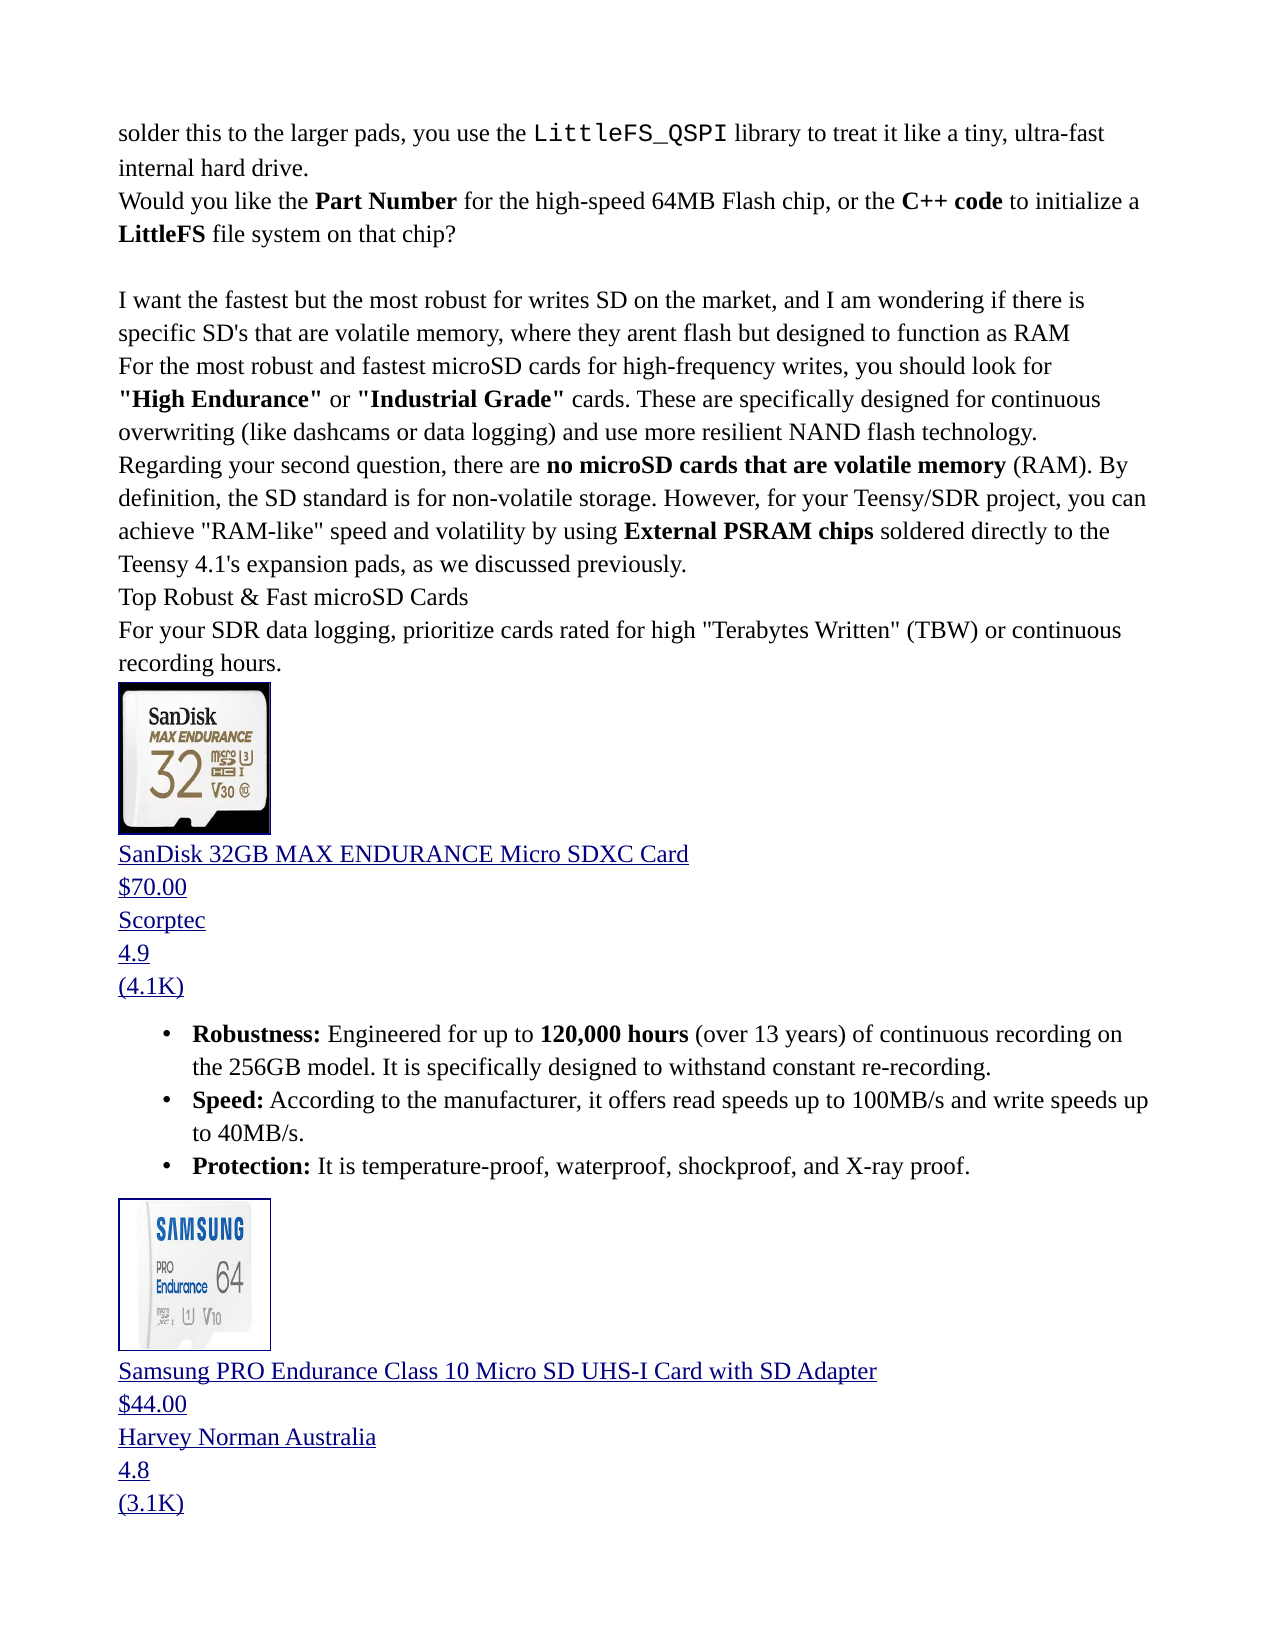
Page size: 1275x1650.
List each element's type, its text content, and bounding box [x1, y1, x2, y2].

text "High Endurance" or "Industrial Grade" cards. These are specifically designed for continuous overwriting (like dashcams or data logging) and use more resilient NAND flash technology. [118, 384, 1157, 446]
text 4.8 [118, 1455, 1157, 1483]
picture [120, 1200, 270, 1350]
text (4.1K) [118, 971, 1157, 1000]
text Regarding your second question, there are no microSD cards that are volatile memory (RAM). By definition, the SD standard is for non-volatile storage. However, for your Teensy/SDR project, you can achieve "RAM-like" speed and volatility by using External PSRAM chips soldered directly to the Teensy 4.1's expansion pads, as we discussed previously. [118, 450, 1157, 578]
text I want the fastest but the most robust for writes SD on the market, and I am wondering if there is specific SD's that are volatile memory, where they arent flash but designed to function as RAM [118, 285, 1157, 347]
text Would you like the Part Number for the high-speed 64MB Flash chip, or the C++ code to initialize a LittleFS file system on that chip? [118, 186, 1157, 248]
text For the most robust and fastest microSD cards for high-frequency writes, you should look for [118, 351, 1157, 380]
text SanDisk 32GB MAX ENDURANCE Micro SDXC Card [118, 839, 1157, 868]
text Samsung PRO Endurance Class 10 Micro SD UHS-I Card with SD Adapter [118, 1356, 1157, 1384]
text (3.1K) [118, 1488, 1157, 1517]
list Protection: It is temperature-proof, waterproof, shockproof, and X-ray proof. [162, 1151, 1157, 1179]
text solder this to the larger pads, you use the LittleFS_QSPI library to treat it like a tiny, ultra-fast internal hard drive. [118, 118, 1157, 182]
text $44.00 [118, 1389, 1157, 1417]
list Robustness: Engineered for up to 120,000 hours (over 13 years) of continuous recording on the 256GB model. It is specifically designed to withstand constant re-recording. [162, 1019, 1157, 1080]
list Speed: According to the manufacturer, it offers read speeds up to 100MB/s and write speeds up to 40MB/s. [162, 1085, 1157, 1146]
text $70.00 [118, 872, 1157, 901]
picture [120, 683, 270, 833]
text Scorptec [118, 905, 1157, 934]
text Top Robust & Fast microSD Cards [118, 582, 1157, 611]
text Harvey Norman Australia [118, 1422, 1157, 1451]
text 4.9 [118, 938, 1157, 967]
text For your SDR data logging, prioritize cards rated for high "Terabytes Written" (TBW) or continuous recording hours. [118, 616, 1157, 677]
